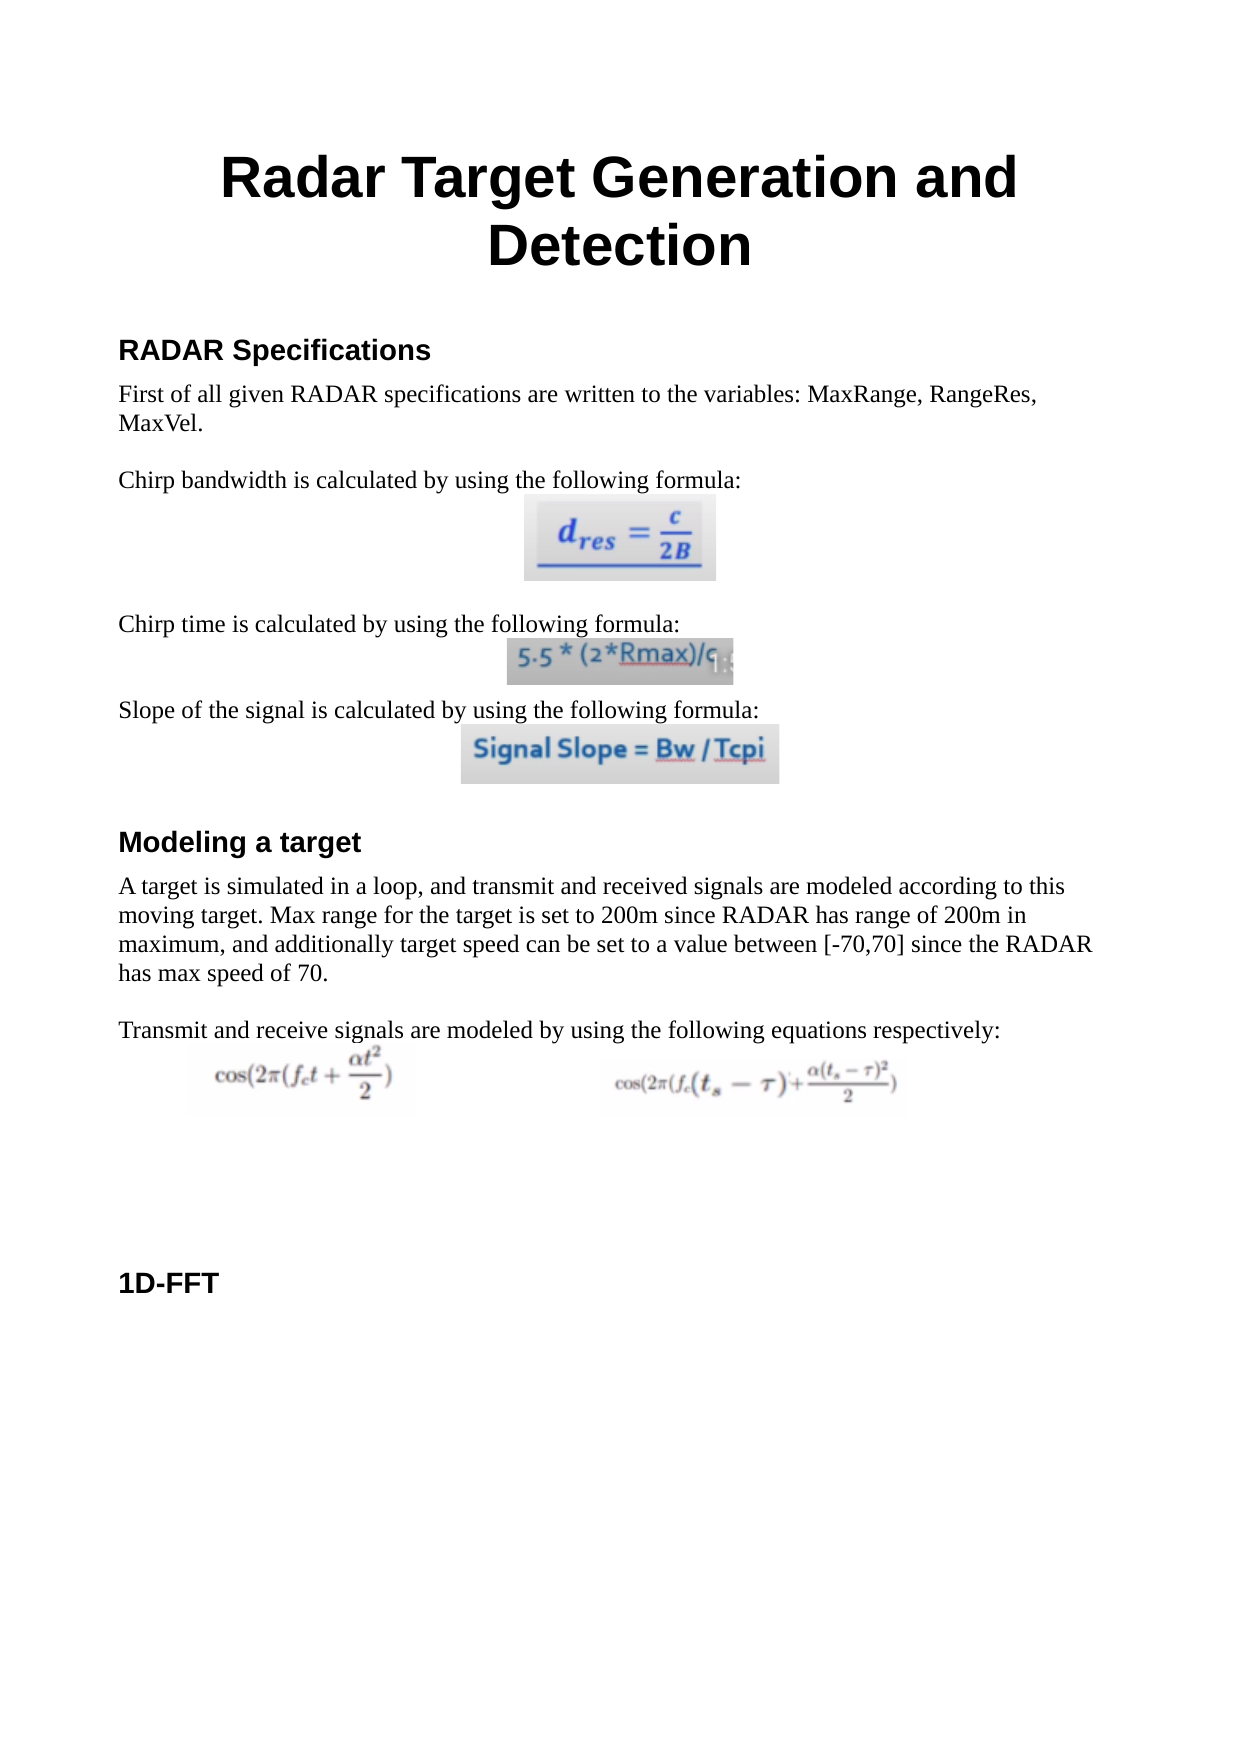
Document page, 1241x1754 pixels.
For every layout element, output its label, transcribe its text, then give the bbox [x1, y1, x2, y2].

text Chirp time is calculated by using the following formula: [118, 609, 1122, 638]
text Slope of the signal is calculated by using the following formula: [118, 696, 1122, 724]
picture [460, 724, 780, 784]
text Transmit and receive signals are modeled by using the following equations respectively: [118, 1015, 1122, 1044]
picture [601, 1058, 908, 1118]
subtitle RADAR Specifications [118, 333, 1122, 367]
text Chirp bandwidth is calculated by using the following formula: [118, 466, 1122, 494]
picture [524, 494, 717, 581]
subtitle Modeling a target [118, 825, 1122, 859]
picture [506, 638, 734, 685]
title Radar Target Generation and Detection [118, 143, 1122, 277]
text First of all given RADAR specifications are written to the variables: MaxRange, RangeRes, MaxVel. [118, 379, 1122, 437]
picture [186, 1043, 417, 1116]
text A target is simulated in a loop, and transmit and received signals are modeled according to this moving target. Max range for the target is set to 200m since RADAR has range of 200m in maximum, and additionally target speed can be set to a value between [-70,70] since the RADAR has max speed of 70. [118, 871, 1122, 986]
subtitle 1D-FFT [118, 1266, 1122, 1300]
